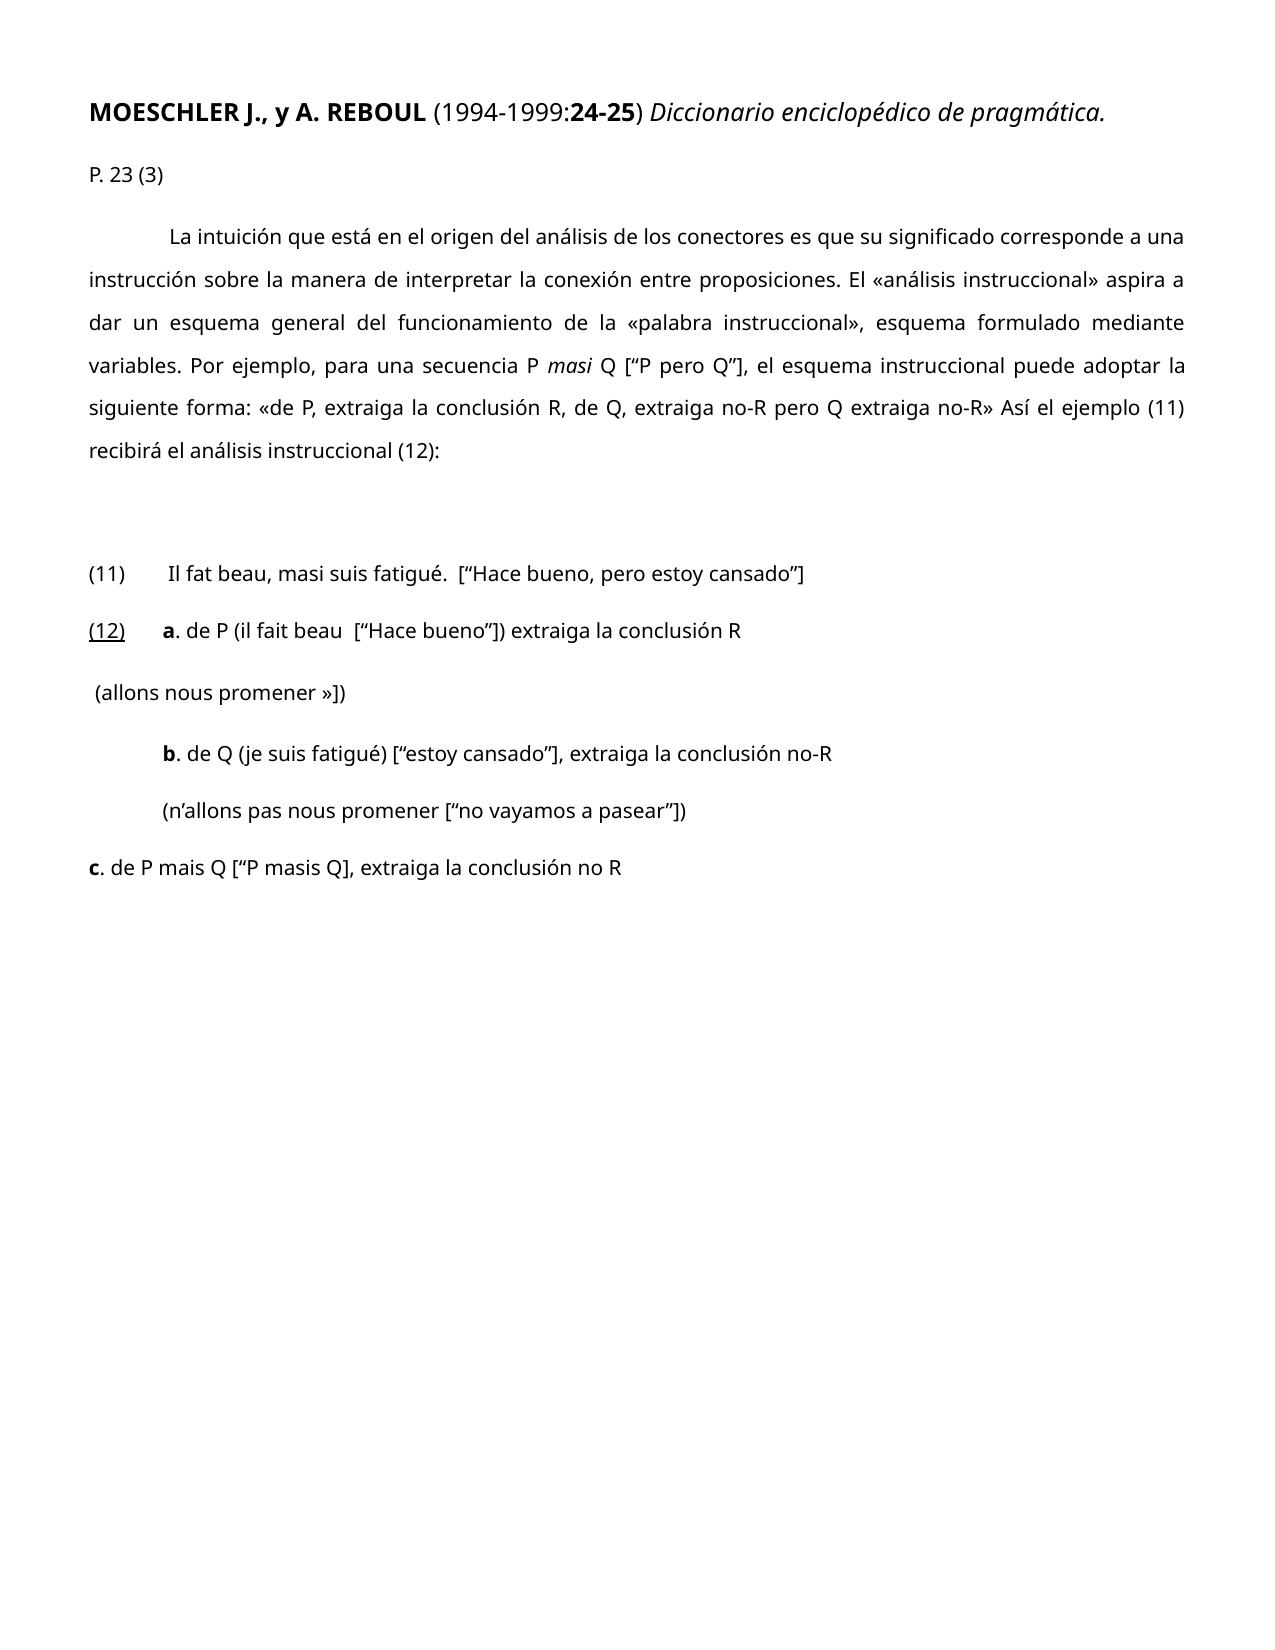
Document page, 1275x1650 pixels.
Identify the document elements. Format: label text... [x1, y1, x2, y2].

text (allons nous promener »]) [88, 673, 1186, 707]
text MOESCHLER J., y A. REBOUL (1994-1999:24-25) Diccionario enciclopédico de pragmática. [88, 94, 1186, 128]
text (11) Il fat beau, masi suis fatigué. [“Hace bueno, pero estoy cansado”] [88, 559, 1186, 587]
text La intuición que está en el origen del análisis de los conectores es que su significado corresponde a una instrucción sobre la manera de interpretar la conexión entre proposiciones. El «análisis instruccional» aspira a dar un esquema general del funcionamiento de la «palabra instruccional», esquema formulado mediante variables. Por ejemplo, para una secuencia P masi Q [“P pero Q”], el esquema instruccional puede adoptar la siguiente forma: «de P, extraiga la conclusión R, de Q, extraiga no-R pero Q extraiga no-R» Así el ejemplo (11) recibirá el análisis instruccional (12): [88, 217, 1186, 464]
text b. de Q (je suis fatigué) [“estoy cansado”], extraiga la conclusión no-R [88, 739, 1186, 767]
text (n’allons pas nous promener [“no vayamos a pasear”]) [88, 796, 1186, 824]
text (12) a. de P (il fait beau [“Hace bueno”]) extraiga la conclusión R [88, 616, 1186, 644]
text c. de P mais Q [“P masis Q], extraiga la conclusión no R [88, 853, 1186, 882]
text P. 23 (3) [88, 160, 1186, 188]
